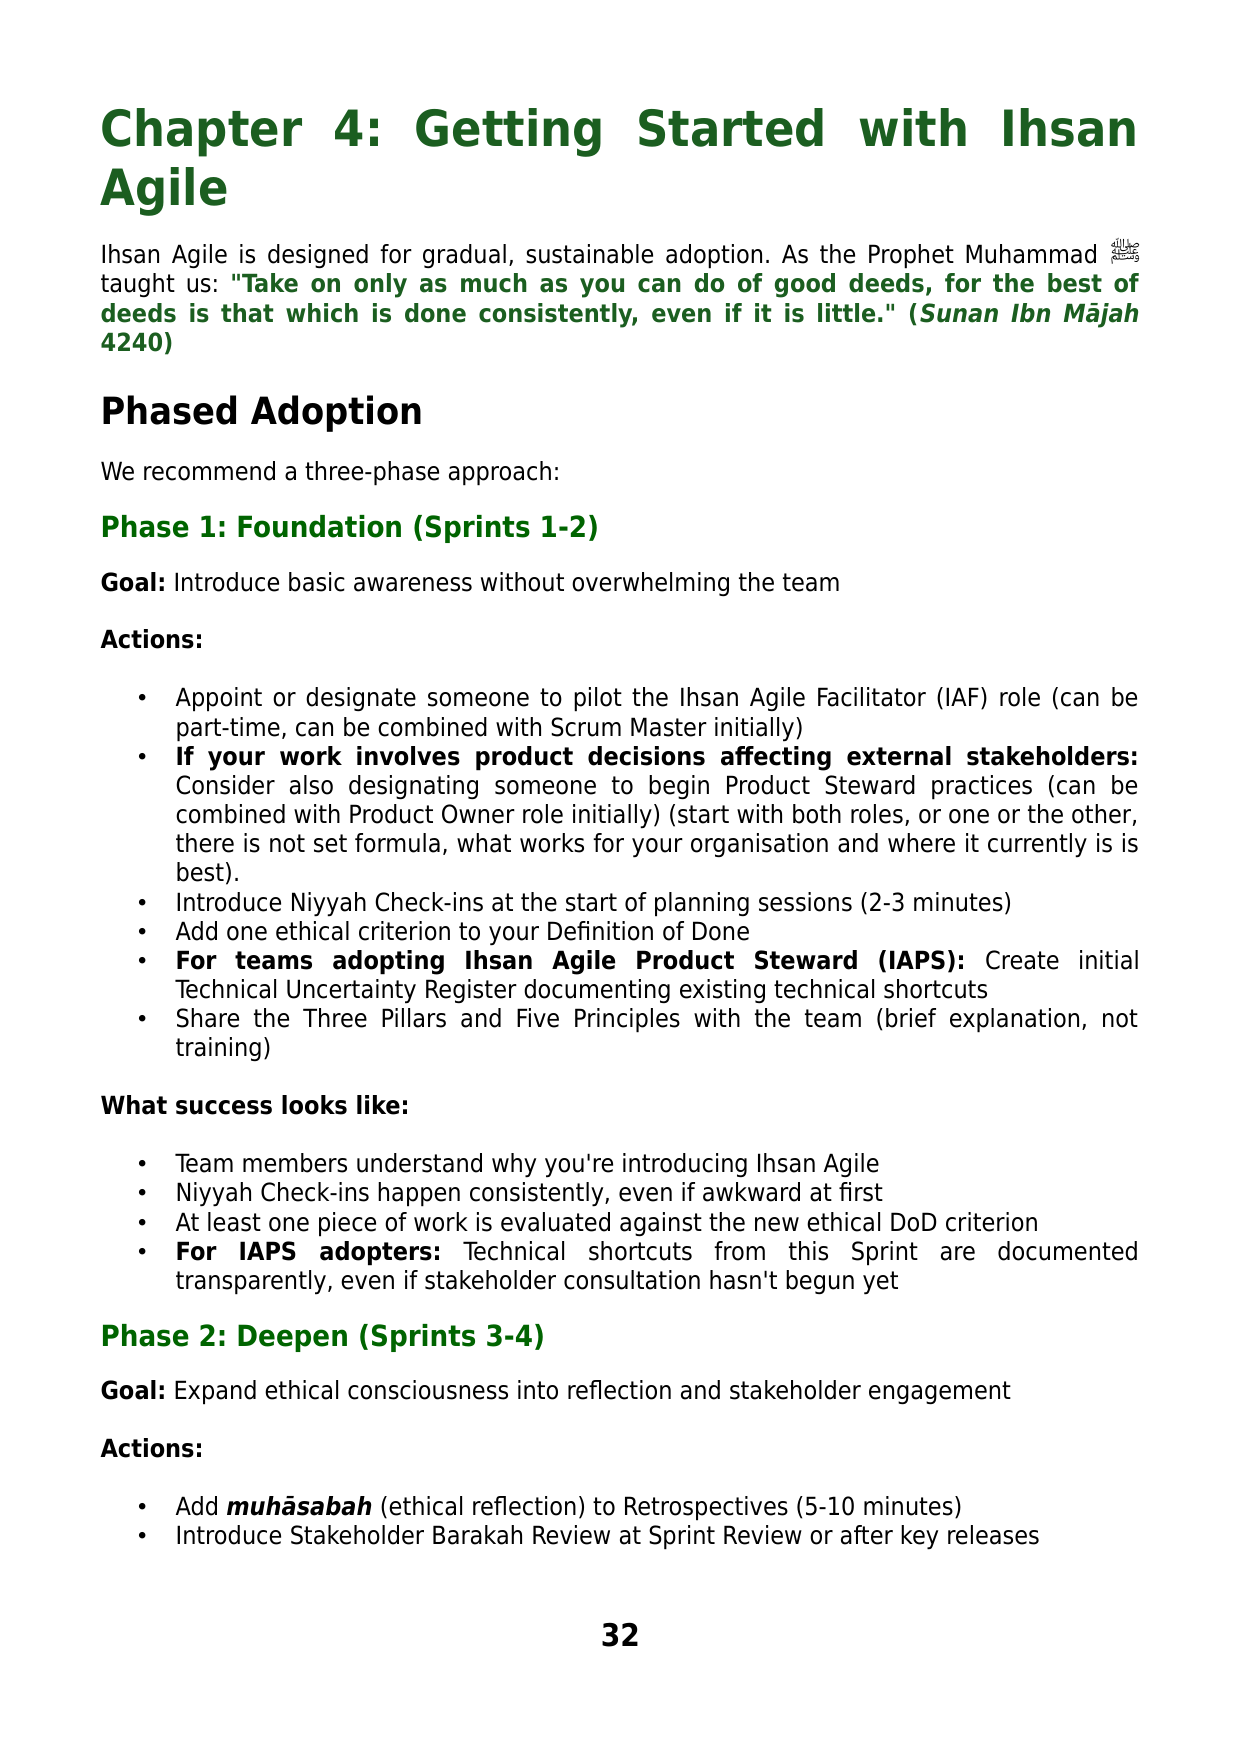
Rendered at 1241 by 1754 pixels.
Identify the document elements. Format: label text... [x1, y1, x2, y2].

list Team members understand why you're introducing Ihsan Agile [138, 1149, 1140, 1179]
list For IAPS adopters: Technical shortcuts from this Sprint are documented transparently, even if stakeholder consultation hasn't begun yet [138, 1237, 1140, 1295]
text Goal: Expand ethical consciousness into reflection and stakeholder engagement [100, 1376, 1140, 1406]
text What success looks like: [100, 1092, 1140, 1121]
text We recommend a three-phase approach: [100, 458, 1140, 487]
list Introduce Niyyah Check-ins at the start of planning sessions (2-3 minutes) [138, 888, 1140, 917]
text Actions: [100, 1434, 1140, 1463]
list Add one ethical criterion to your Definition of Done [138, 917, 1140, 946]
list Share the Three Pillars and Five Principles with the team (brief explanation, not training) [138, 1004, 1140, 1063]
list Introduce Stakeholder Barakah Review at Sprint Review or after key releases [138, 1521, 1140, 1551]
subtitle Phase 2: Deepen (Sprints 3-4) [100, 1319, 1140, 1353]
list If your work involves product decisions affecting external stakeholders: Consider also designating someone to begin Product Steward practices (can be combined with Product Owner role initially) (start with both roles, or one or the other, there is not set formula, what works for your organisation and where it currently is is best). [138, 742, 1140, 888]
list At least one piece of work is evaluated against the new ethical DoD criterion [138, 1208, 1140, 1237]
text Ihsan Agile is designed for gradual, sustainable adoption. As the Prophet Muhammad ﷺ taught us: "Take on only as much as you can do of good deeds, for the best of deeds is that which is done consistently, even if it is little." (Sunan Ibn Mājah 4240) [100, 240, 1140, 357]
list Appoint or designate someone to pilot the Ihsan Agile Facilitator (IAF) role (can be part-time, can be combined with Scrum Master initially) [138, 684, 1140, 742]
text Actions: [100, 626, 1140, 655]
subtitle Phased Adoption [100, 390, 1140, 433]
list Add muhāsabah (ethical reflection) to Retrospectives (5-10 minutes) [138, 1492, 1140, 1521]
text Goal: Introduce basic awareness without overwhelming the team [100, 568, 1140, 597]
subtitle Chapter 4: Getting Started with Ihsan Agile [100, 100, 1140, 217]
list Niyyah Check-ins happen consistently, even if awkward at first [138, 1179, 1140, 1208]
list For teams adopting Ihsan Agile Product Steward (IAPS): Create initial Technical Uncertainty Register documenting existing technical shortcuts [138, 946, 1140, 1004]
subtitle Phase 1: Foundation (Sprints 1-2) [100, 510, 1140, 544]
